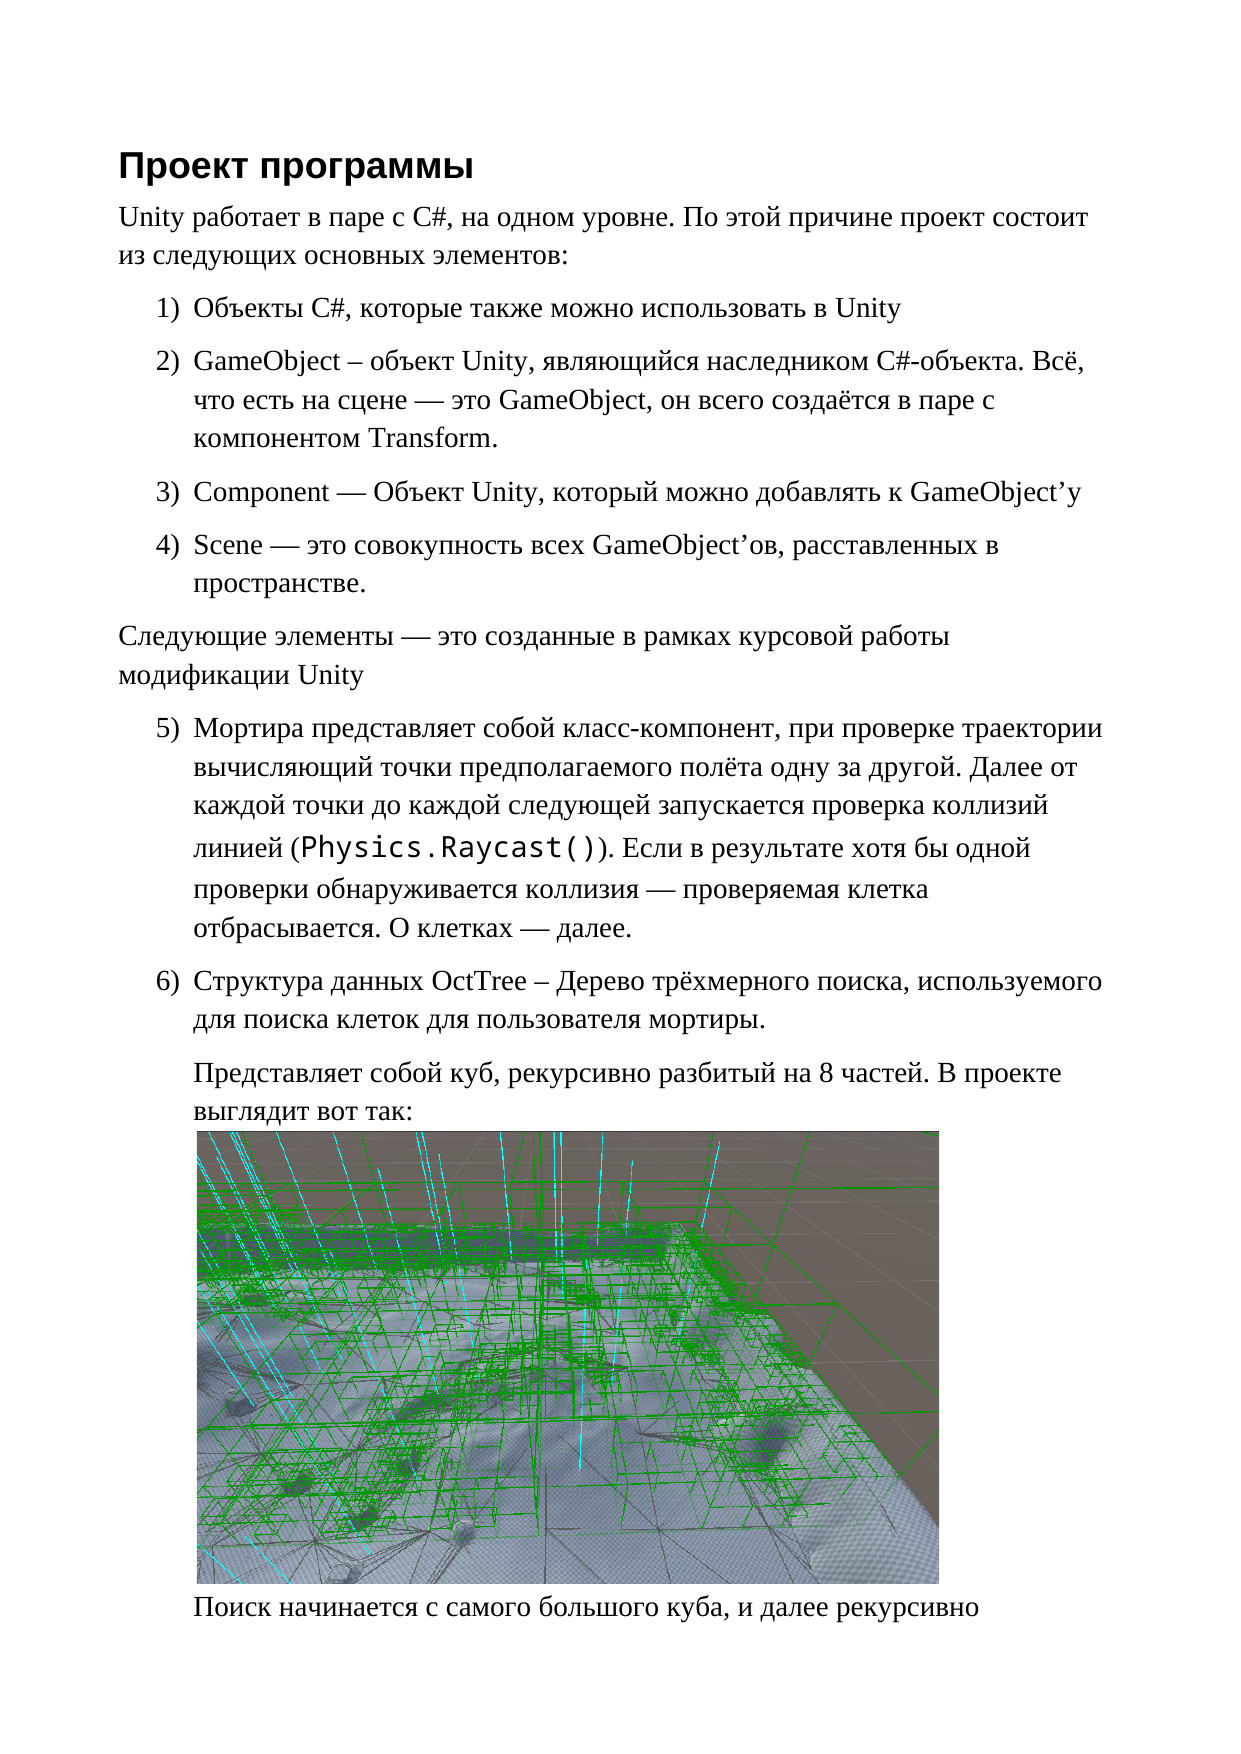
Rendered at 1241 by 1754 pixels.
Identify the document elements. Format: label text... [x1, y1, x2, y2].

list Объекты C#, которые также можно использовать в Unity [156, 290, 1122, 324]
list Component — Объект Unity, который можно добавлять к GameObject’у [156, 474, 1122, 507]
text Следующие элементы — это созданные в рамках курсовой работы модификации Unity [118, 618, 1122, 691]
list Поиск начинается с самого большого куба, и далее рекурсивно [156, 1146, 1122, 1622]
picture [196, 1131, 940, 1584]
text Unity работает в паре с C#, на одном уровне. По этой причине проект состоит из следующих основных элементов: [118, 199, 1122, 271]
list Мортира представляет собой класс-компонент, при проверке траектории вычисляющий точки предполагаемого полёта одну за другой. Далее от каждой точки до каждой следующей запускается проверка коллизий линией (Physics.Raycast()). Если в результате хотя бы одной проверки обнаруживается коллизия — проверяемая клетка отбрасывается. О клетках — далее. [156, 710, 1122, 943]
list GameObject – объект Unity, являющийся наследником C#-объекта. Всё, что есть на сцене — это GameObject, он всего создаётся в паре с компонентом Transform. [156, 343, 1122, 454]
list Представляет собой куб, рекурсивно разбитый на 8 частей. В проекте выглядит вот так: [156, 1055, 1122, 1127]
subtitle Проект программы [118, 143, 1122, 186]
list Структура данных OctTree – Дерево трёхмерного поиска, используемого для поиска клеток для пользователя мортиры. [156, 963, 1122, 1035]
list Scene — это совокупность всех GameObject’ов, расставленных в пространстве. [156, 527, 1122, 599]
